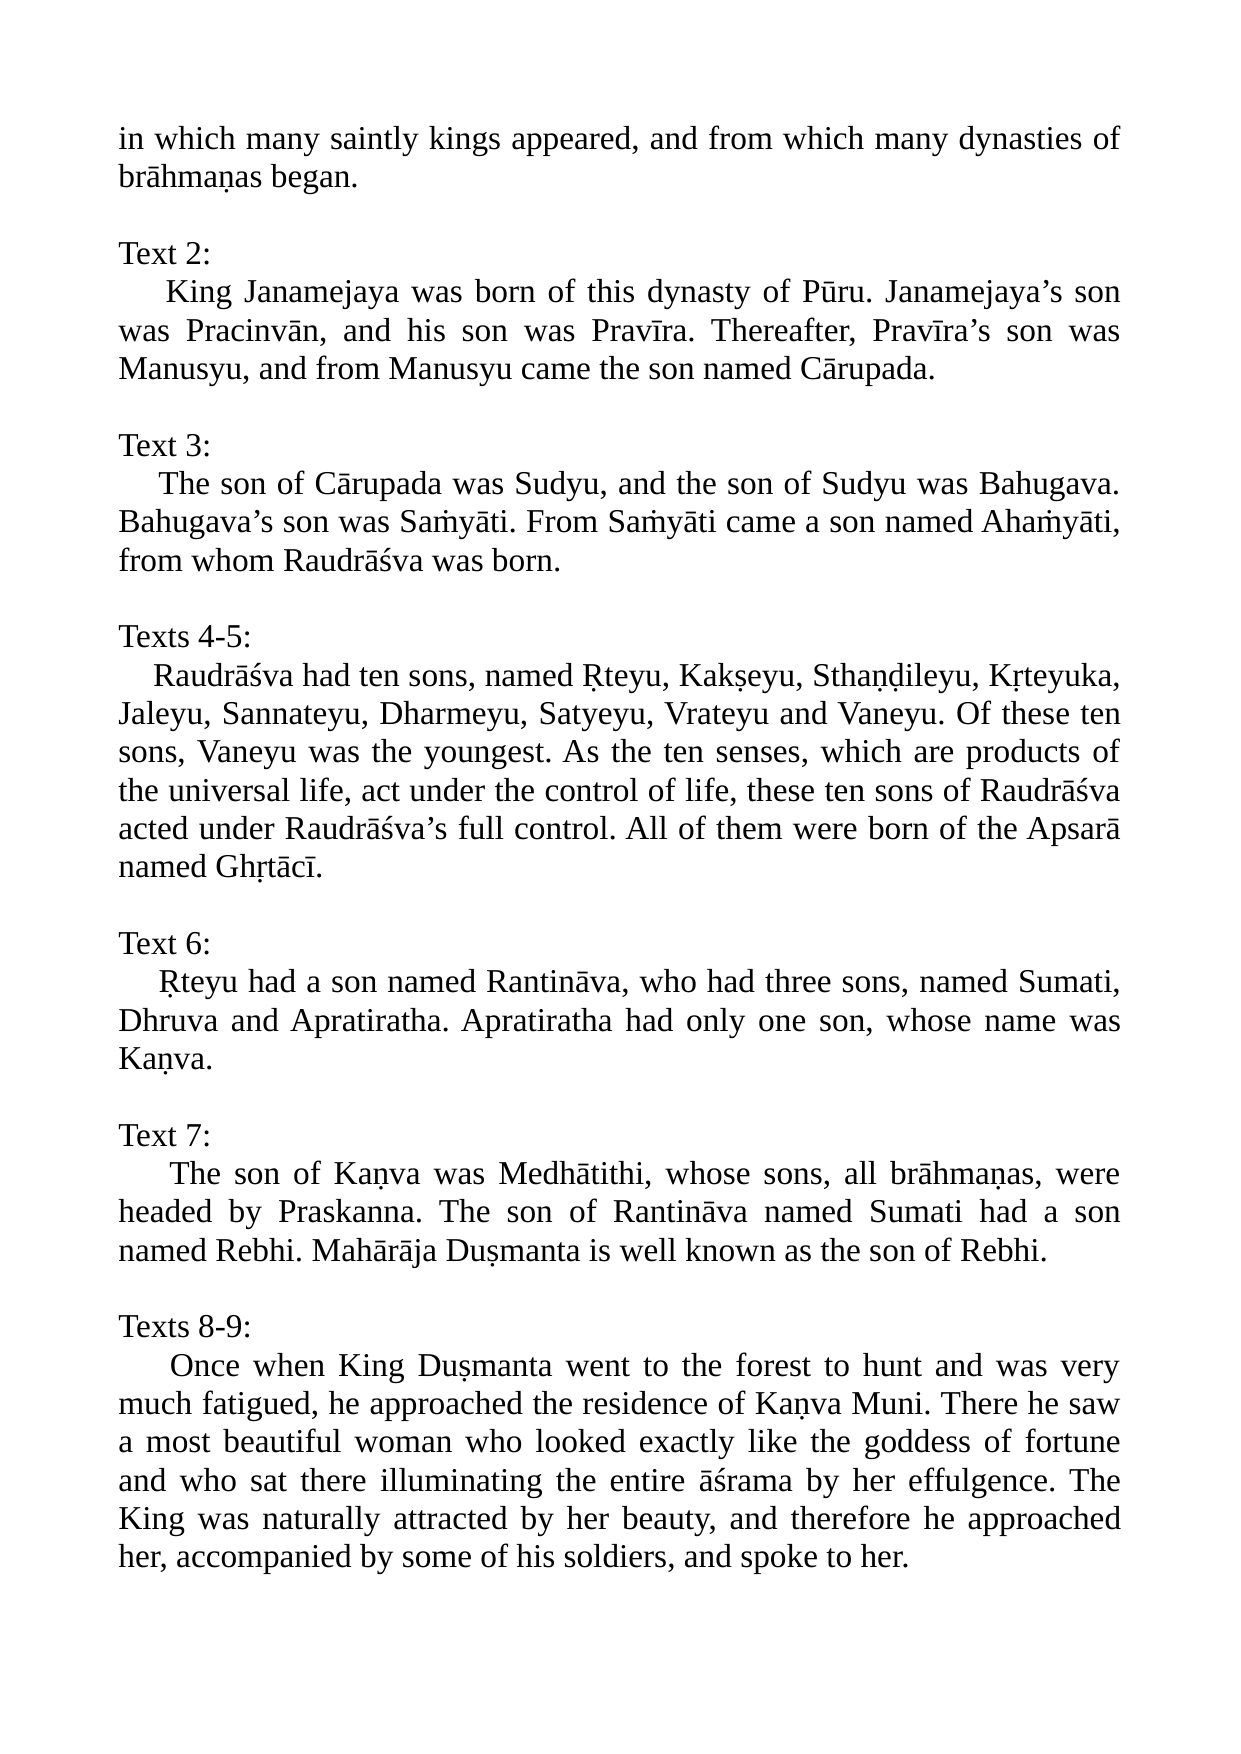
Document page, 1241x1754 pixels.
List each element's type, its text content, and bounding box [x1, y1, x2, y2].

text Text 7: [118, 1115, 1122, 1153]
text Text 3: [118, 425, 1122, 463]
text in which many saintly kings appeared, and from which many dynasties of brāhmaṇas began. [118, 118, 1122, 195]
text Text 2: [118, 233, 1122, 271]
text Ṛteyu had a son named Rantināva, who had three sons, named Sumati, Dhruva and Apratiratha. Apratiratha had only one son, whose name was Kaṇva. [118, 961, 1122, 1076]
text Raudrāśva had ten sons, named Ṛteyu, Kakṣeyu, Sthaṇḍileyu, Kṛteyuka, Jaleyu, Sannateyu, Dharmeyu, Satyeyu, Vrateyu and Vaneyu. Of these ten sons, Vaneyu was the youngest. As the ten senses, which are products of the universal life, act under the control of life, these ten sons of Raudrāśva acted under Raudrāśva’s full control. All of them were born of the Apsarā named Ghṛtācī. [118, 655, 1122, 885]
text Texts 8-9: [118, 1306, 1122, 1345]
text The son of Cārupada was Sudyu, and the son of Sudyu was Bahugava. Bahugava’s son was Saṁyāti. From Saṁyāti came a son named Ahaṁyāti, from whom Raudrāśva was born. [118, 463, 1122, 578]
text Texts 4-5: [118, 616, 1122, 655]
text Once when King Duṣmanta went to the forest to hunt and was very much fatigued, he approached the residence of Kaṇva Muni. There he saw a most beautiful woman who looked exactly like the goddess of fortune and who sat there illuminating the entire āśrama by her effulgence. The King was naturally attracted by her beauty, and therefore he approached her, accompanied by some of his soldiers, and spoke to her. [118, 1345, 1122, 1575]
text King Janamejaya was born of this dynasty of Pūru. Janamejaya’s son was Pracinvān, and his son was Pravīra. Thereafter, Pravīra’s son was Manusyu, and from Manusyu came the son named Cārupada. [118, 271, 1122, 386]
text Text 6: [118, 923, 1122, 961]
text The son of Kaṇva was Medhātithi, whose sons, all brāhmaṇas, were headed by Praskanna. The son of Rantināva named Sumati had a son named Rebhi. Mahārāja Duṣmanta is well known as the son of Rebhi. [118, 1153, 1122, 1268]
